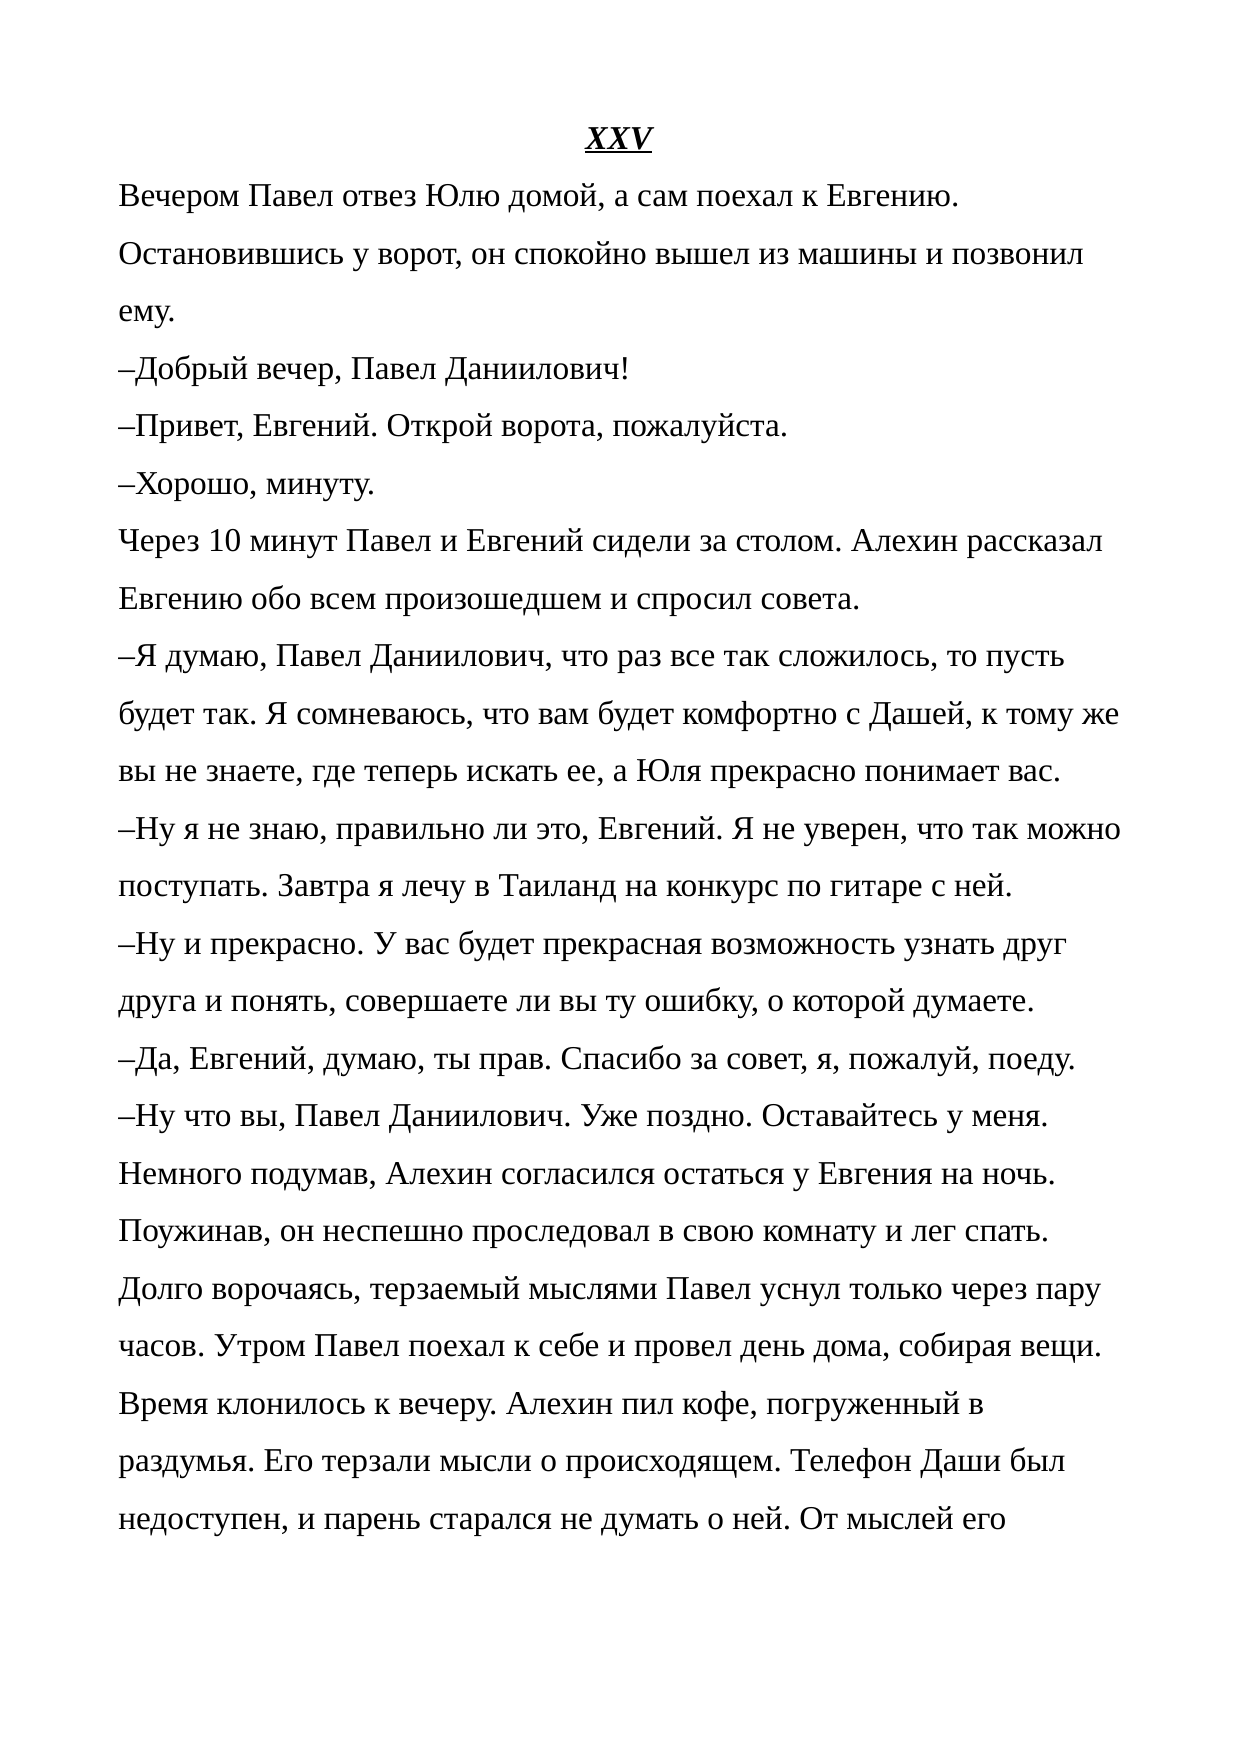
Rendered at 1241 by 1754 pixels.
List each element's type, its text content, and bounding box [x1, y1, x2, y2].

text –Хорошо, минуту. [118, 463, 1122, 501]
text Время клонилось к вечеру. Алехин пил кофе, погруженный в раздумья. Его терзали мысли о происходящем. Телефон Даши был недоступен, и парень старался не думать о ней. От мыслей его [118, 1383, 1122, 1536]
text XXV [118, 118, 1122, 156]
text –Ну я не знаю, правильно ли это, Евгений. Я не уверен, что так можно поступать. Завтра я лечу в Таиланд на конкурс по гитаре с ней. [118, 808, 1122, 904]
text –Ну и прекрасно. У вас будет прекрасная возможность узнать друг друга и понять, совершаете ли вы ту ошибку, о которой думаете. [118, 923, 1122, 1019]
text –Привет, Евгений. Открой ворота, пожалуйста. [118, 406, 1122, 444]
text Немного подумав, Алехин согласился остаться у Евгения на ночь. Поужинав, он неспешно проследовал в свою комнату и лег спать. Долго ворочаясь, терзаемый мыслями Павел уснул только через пару часов. Утром Павел поехал к себе и провел день дома, собирая вещи. [118, 1153, 1122, 1364]
text –Ну что вы, Павел Даниилович. Уже поздно. Оставайтесь у меня. [118, 1096, 1122, 1134]
text Вечером Павел отвез Юлю домой, а сам поехал к Евгению. Остановившись у ворот, он спокойно вышел из машины и позвонил ему. [118, 176, 1122, 329]
text Через 10 минут Павел и Евгений сидели за столом. Алехин рассказал Евгению обо всем произошедшем и спросил совета. [118, 521, 1122, 616]
text –Добрый вечер, Павел Даниилович! [118, 348, 1122, 386]
text –Да, Евгений, думаю, ты прав. Спасибо за совет, я, пожалуй, поеду. [118, 1038, 1122, 1076]
text –Я думаю, Павел Даниилович, что раз все так сложилось, то пусть будет так. Я сомневаюсь, что вам будет комфортно с Дашей, к тому же вы не знаете, где теперь искать ее, а Юля прекрасно понимает вас. [118, 636, 1122, 789]
